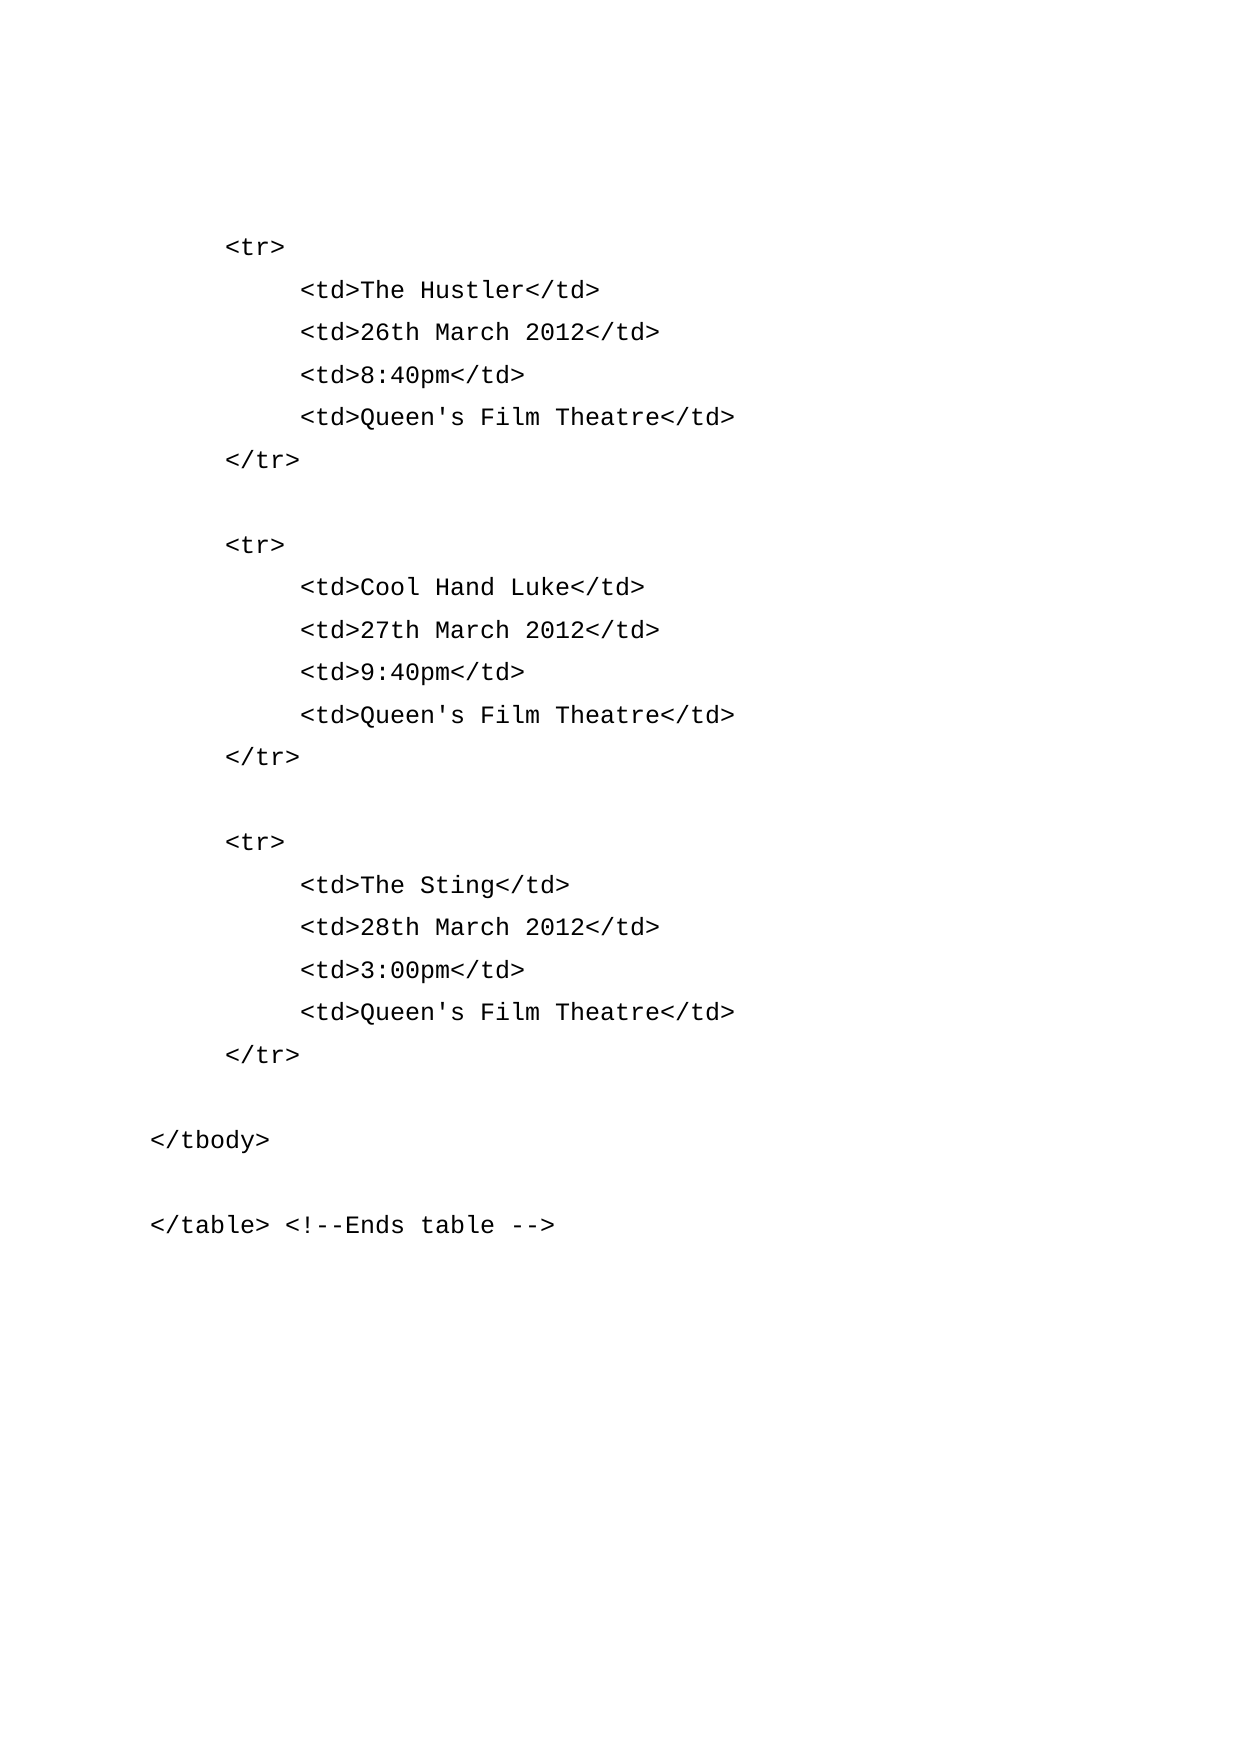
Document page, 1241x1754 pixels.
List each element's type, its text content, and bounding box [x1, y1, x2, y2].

text <td>27th March 2012</td> [225, 617, 1090, 646]
text <td>The Hustler</td> [225, 277, 1090, 306]
text <td>8:40pm</td> [225, 362, 1090, 391]
text </tr> [150, 447, 1090, 476]
text <td>Queen's Film Theatre</td> [225, 405, 1090, 433]
text </tr> [150, 745, 1090, 773]
text <td>Queen's Film Theatre</td> [225, 702, 1090, 731]
text <td>Queen's Film Theatre</td> [225, 1000, 1090, 1028]
text <td>The Sting</td> [225, 872, 1090, 901]
text <td>9:40pm</td> [225, 660, 1090, 688]
text </table> <!--Ends table --> [150, 1212, 1090, 1241]
text <td>28th March 2012</td> [225, 915, 1090, 943]
text </tbody> [150, 1127, 1090, 1156]
text <tr> [150, 830, 1090, 858]
text </tr> [150, 1042, 1090, 1071]
text <td>26th March 2012</td> [225, 320, 1090, 348]
text <tr> [150, 532, 1090, 561]
text <tr> [150, 235, 1090, 263]
text <td>3:00pm</td> [225, 957, 1090, 986]
text <td>Cool Hand Luke</td> [225, 575, 1090, 603]
